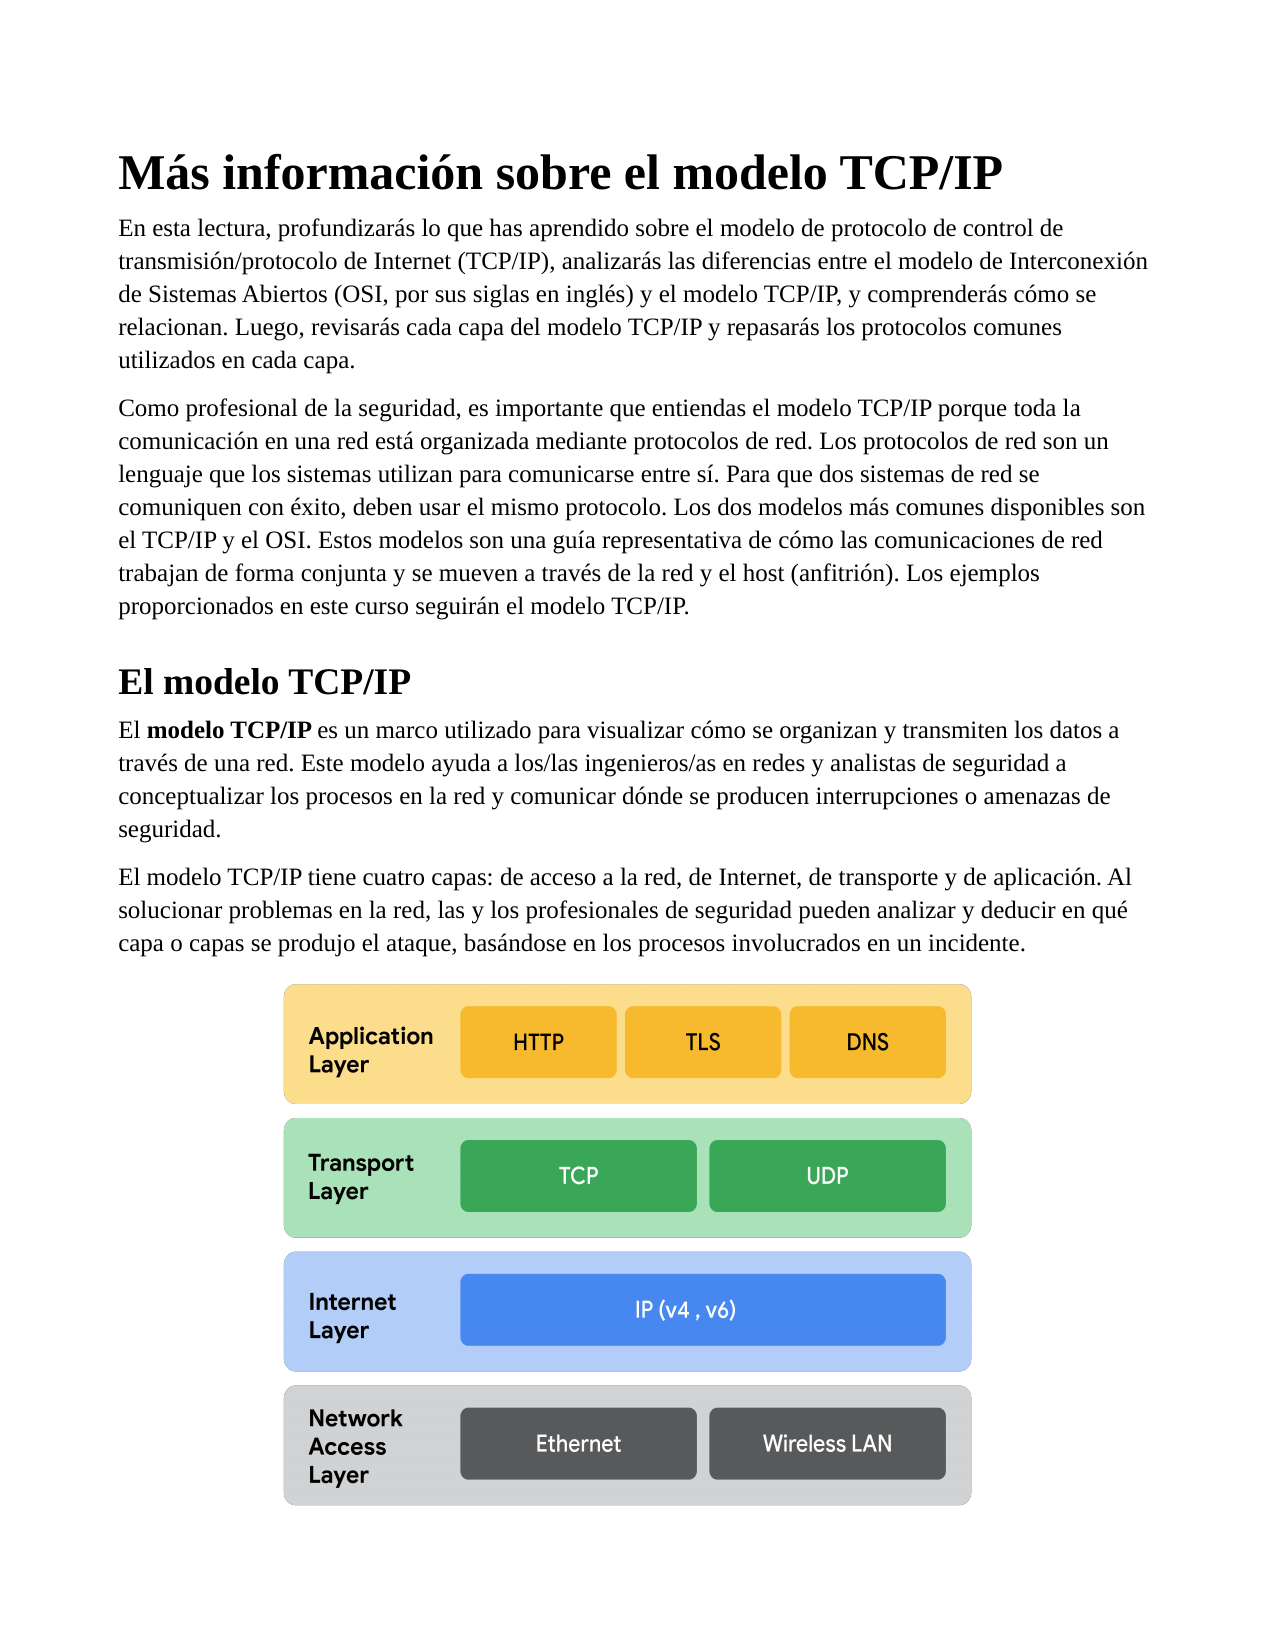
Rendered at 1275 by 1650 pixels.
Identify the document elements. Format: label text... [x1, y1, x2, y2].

subtitle El modelo TCP/IP [118, 659, 1157, 702]
text El modelo TCP/IP tiene cuatro capas: de acceso a la red, de Internet, de transporte y de aplicación. Al solucionar problemas en la red, las y los profesionales de seguridad pueden analizar y deducir en qué capa o capas se produjo el ataque, basándose en los procesos involucrados en un incidente. [118, 862, 1157, 956]
subtitle Más información sobre el modelo TCP/IP [118, 143, 1157, 201]
text En esta lectura, profundizarás lo que has aprendido sobre el modelo de protocolo de control de transmisión/protocolo de Internet (TCP/IP), analizarás las diferencias entre el modelo de Interconexión de Sistemas Abiertos (OSI, por sus siglas en inglés) y el modelo TCP/IP, y comprenderás cómo se relacionan. Luego, revisarás cada capa del modelo TCP/IP y repasarás los protocolos comunes utilizados en cada capa. [118, 213, 1157, 374]
text Como profesional de la seguridad, es importante que entiendas el modelo TCP/IP porque toda la comunicación en una red está organizada mediante protocolos de red. Los protocolos de red son un lenguaje que los sistemas utilizan para comunicarse entre sí. Para que dos sistemas de red se comuniquen con éxito, deben usar el mismo protocolo. Los dos modelos más comunes disponibles son el TCP/IP y el OSI. Estos modelos son una guía representativa de cómo las comunicaciones de red trabajan de forma conjunta y se mueven a través de la red y el host (anfitrión). Los ejemplos proporcionados en este curso seguirán el modelo TCP/IP. [118, 393, 1157, 620]
picture [118, 975, 1137, 1514]
text El modelo TCP/IP es un marco utilizado para visualizar cómo se organizan y transmiten los datos a través de una red. Este modelo ayuda a los/las ingenieros/as en redes y analistas de seguridad a conceptualizar los procesos en la red y comunicar dónde se producen interrupciones o amenazas de seguridad. [118, 715, 1157, 843]
